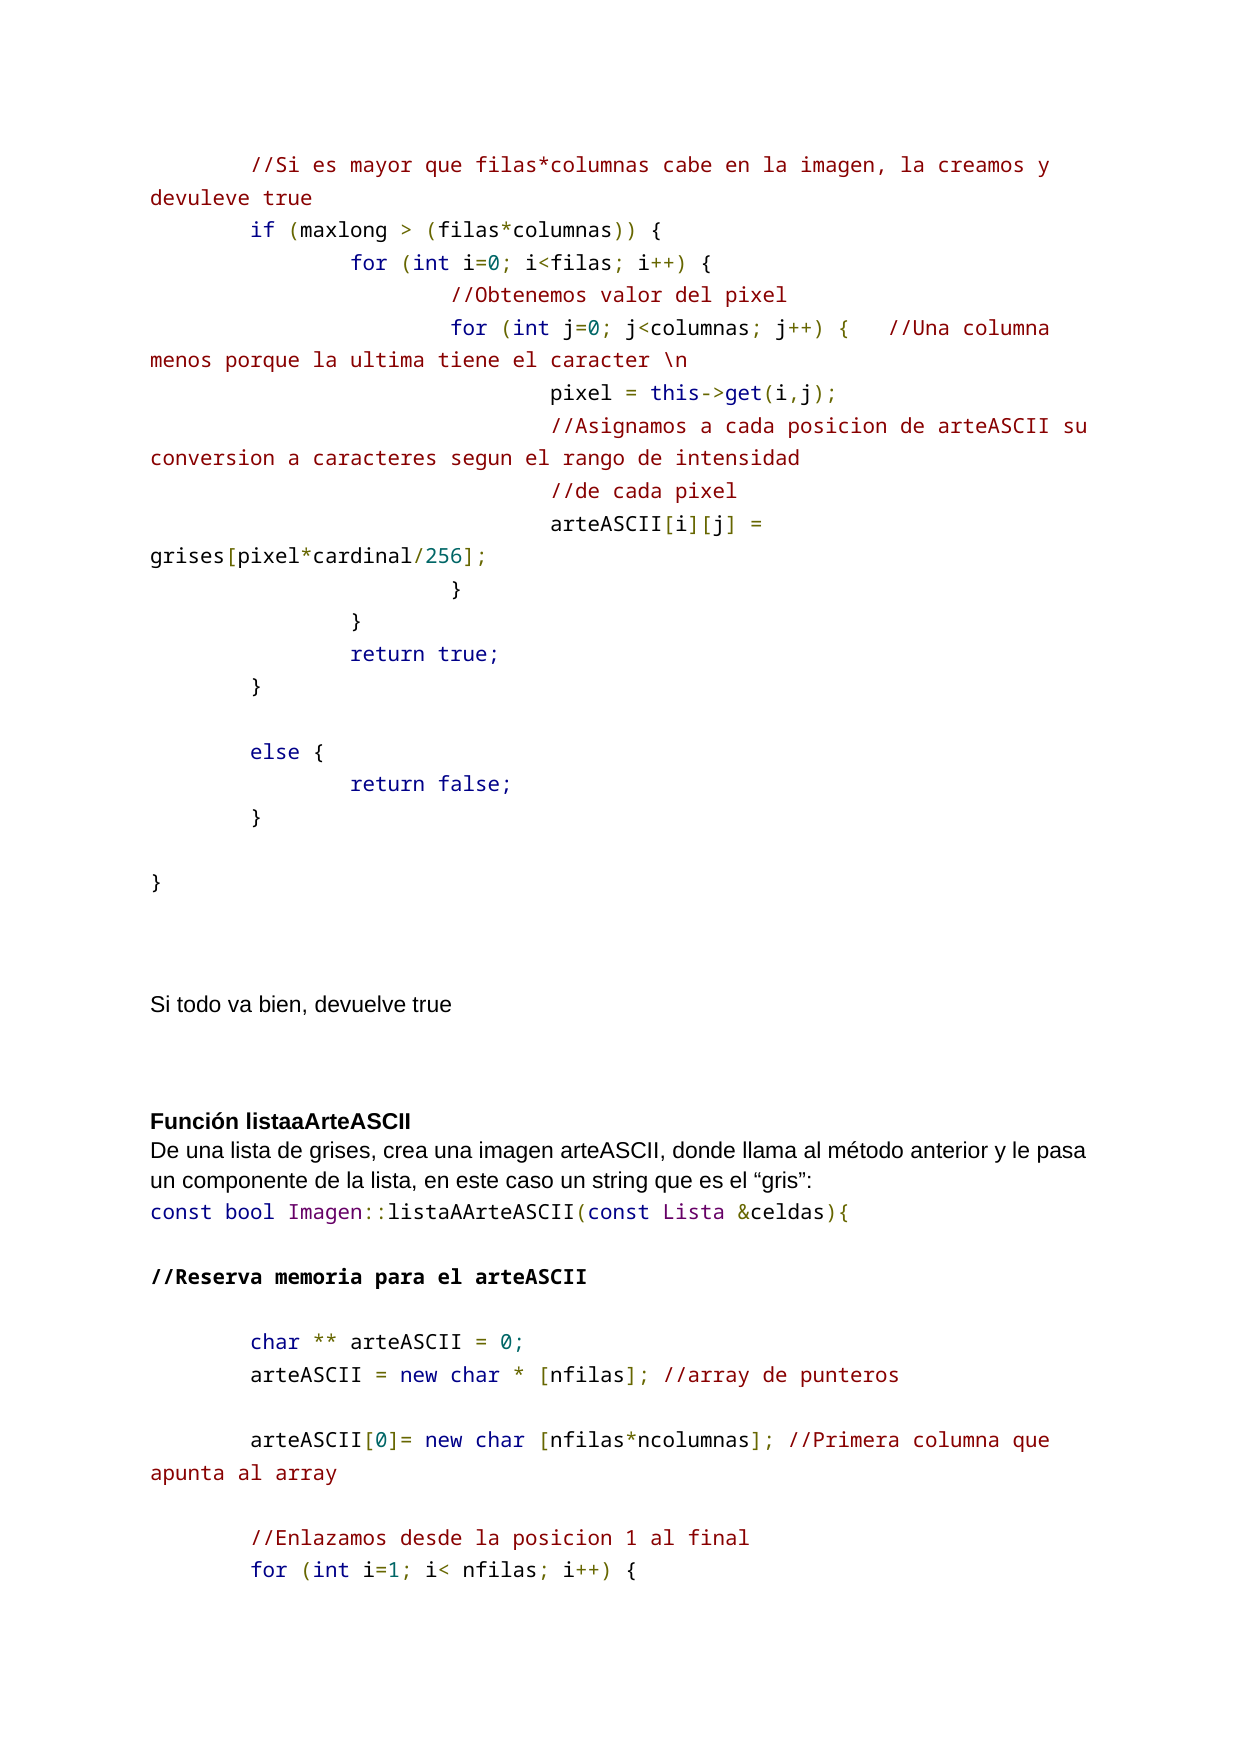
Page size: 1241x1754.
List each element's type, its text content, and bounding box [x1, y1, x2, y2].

text arteASCII = new char * [nfilas]; //array de punteros [150, 1360, 1091, 1388]
text arteASCII[i][j] = grises[pixel*cardinal/256]; [150, 509, 1091, 570]
text //Si es mayor que filas*columnas cabe en la imagen, la creamos y devuleve true [150, 150, 1091, 211]
text } [150, 574, 1091, 602]
text return true; [150, 639, 1091, 667]
text for (int i=1; i< nfilas; i++) { [150, 1556, 1091, 1584]
text return false; [150, 769, 1091, 798]
text Función listaaArteASCII [150, 1109, 1091, 1134]
text De una lista de grises, crea una imagen arteASCII, donde llama al método anterior y le pasa un componente de la lista, en este caso un string que es el “gris”: [150, 1138, 1091, 1193]
text //Obtenemos valor del pixel [150, 280, 1091, 309]
text const bool Imagen::listaAArteASCII(const Lista &celdas){ [150, 1197, 1091, 1225]
text //Enlazamos desde la posicion 1 al final [150, 1523, 1091, 1551]
text char ** arteASCII = 0; [150, 1327, 1091, 1356]
text Si todo va bien, devuelve true [150, 991, 1091, 1017]
text pixel = this->get(i,j); [150, 378, 1091, 407]
text for (int j=0; j<columnas; j++) { //Una columna menos porque la ultima tiene el caracter \n [150, 313, 1091, 374]
text } [150, 672, 1091, 700]
text for (int i=0; i<filas; i++) { [150, 248, 1091, 276]
text arteASCII[0]= new char [nfilas*ncolumnas]; //Primera columna que apunta al array [150, 1425, 1091, 1486]
text //Reserva memoria para el arteASCII [150, 1262, 1091, 1291]
text } [150, 802, 1091, 831]
text } [150, 606, 1091, 635]
text //de cada pixel [150, 476, 1091, 504]
text //Asignamos a cada posicion de arteASCII su conversion a caracteres segun el rango de intensidad [150, 411, 1091, 472]
text else { [150, 737, 1091, 765]
text if (maxlong > (filas*columnas)) { [150, 215, 1091, 244]
text } [150, 867, 1091, 896]
